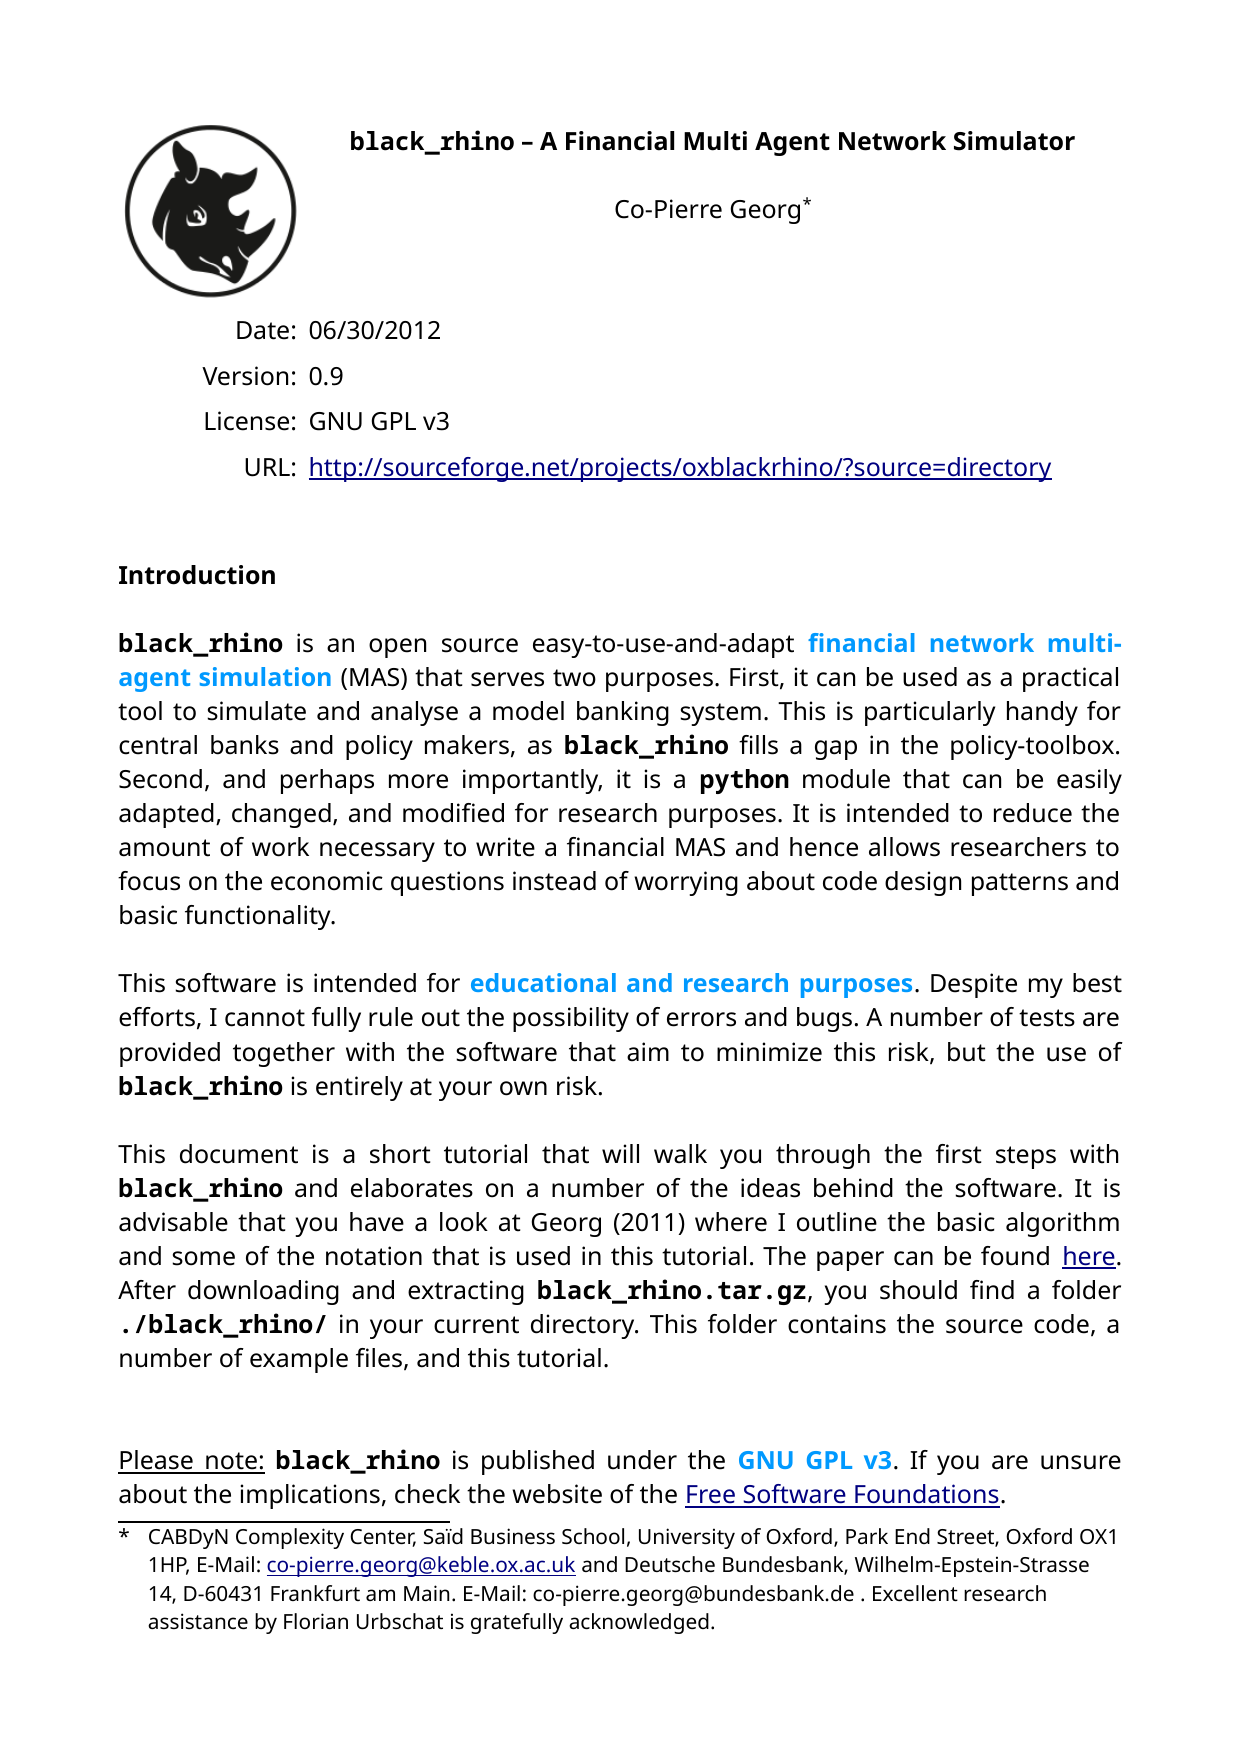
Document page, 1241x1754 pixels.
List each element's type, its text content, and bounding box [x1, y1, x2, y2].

text This software is intended for educational and research purposes. Despite my best efforts, I cannot fully rule out the possibility of errors and bugs. A number of tests are provided together with the software that aim to minimize this risk, but the use of black_rhino is entirely at your own risk. [118, 966, 1122, 1102]
table_cell 0.9 [303, 353, 1123, 398]
text black_rhino is an open source easy-to-use-and-adapt financial network multi-agent simulation (MAS) that serves two purposes. First, it can be used as a practical tool to simulate and analyse a model banking system. This is particularly handy for central banks and policy makers, as black_rhino fills a gap in the policy-toolbox. Second, and perhaps more importantly, it is a python module that can be easily adapted, changed, and modified for research purposes. It is intended to reduce the amount of work necessary to write a financial MAS and hence allows researchers to focus on the economic questions instead of worrying about code design patterns and basic functionality. [118, 625, 1122, 932]
table_header black_rhino – A Financial Multi Agent Network Simulator Co-Pierre Georg [303, 118, 1123, 307]
text Introduction [118, 557, 1122, 591]
table_cell License: [118, 398, 302, 444]
table_header [118, 118, 302, 307]
table_cell URL: [118, 444, 302, 489]
table_cell http://sourceforge.net/projects/oxblackrhino/?source=directory [303, 444, 1123, 489]
table_cell Version: [118, 353, 302, 398]
text Please note: black_rhino is published under the GNU GPL v3. If you are unsure about the implications, check the website of the Free Software Foundations. [118, 1443, 1122, 1511]
table_cell GNU GPL v3 [303, 398, 1123, 444]
table_header Date: [118, 307, 302, 353]
text This document is a short tutorial that will walk you through the first steps with black_rhino and elaborates on a number of the ideas behind the software. It is advisable that you have a look at Georg (2011) where I outline the basic algorithm and some of the notation that is used in this tutorial. The paper can be found here. After downloading and extracting black_rhino.tar.gz, you should find a folder ./black_rhino/ in your current directory. This folder contains the source code, a number of example files, and this tutorial. [118, 1136, 1122, 1375]
table_header 06/30/2012 [303, 307, 1123, 353]
